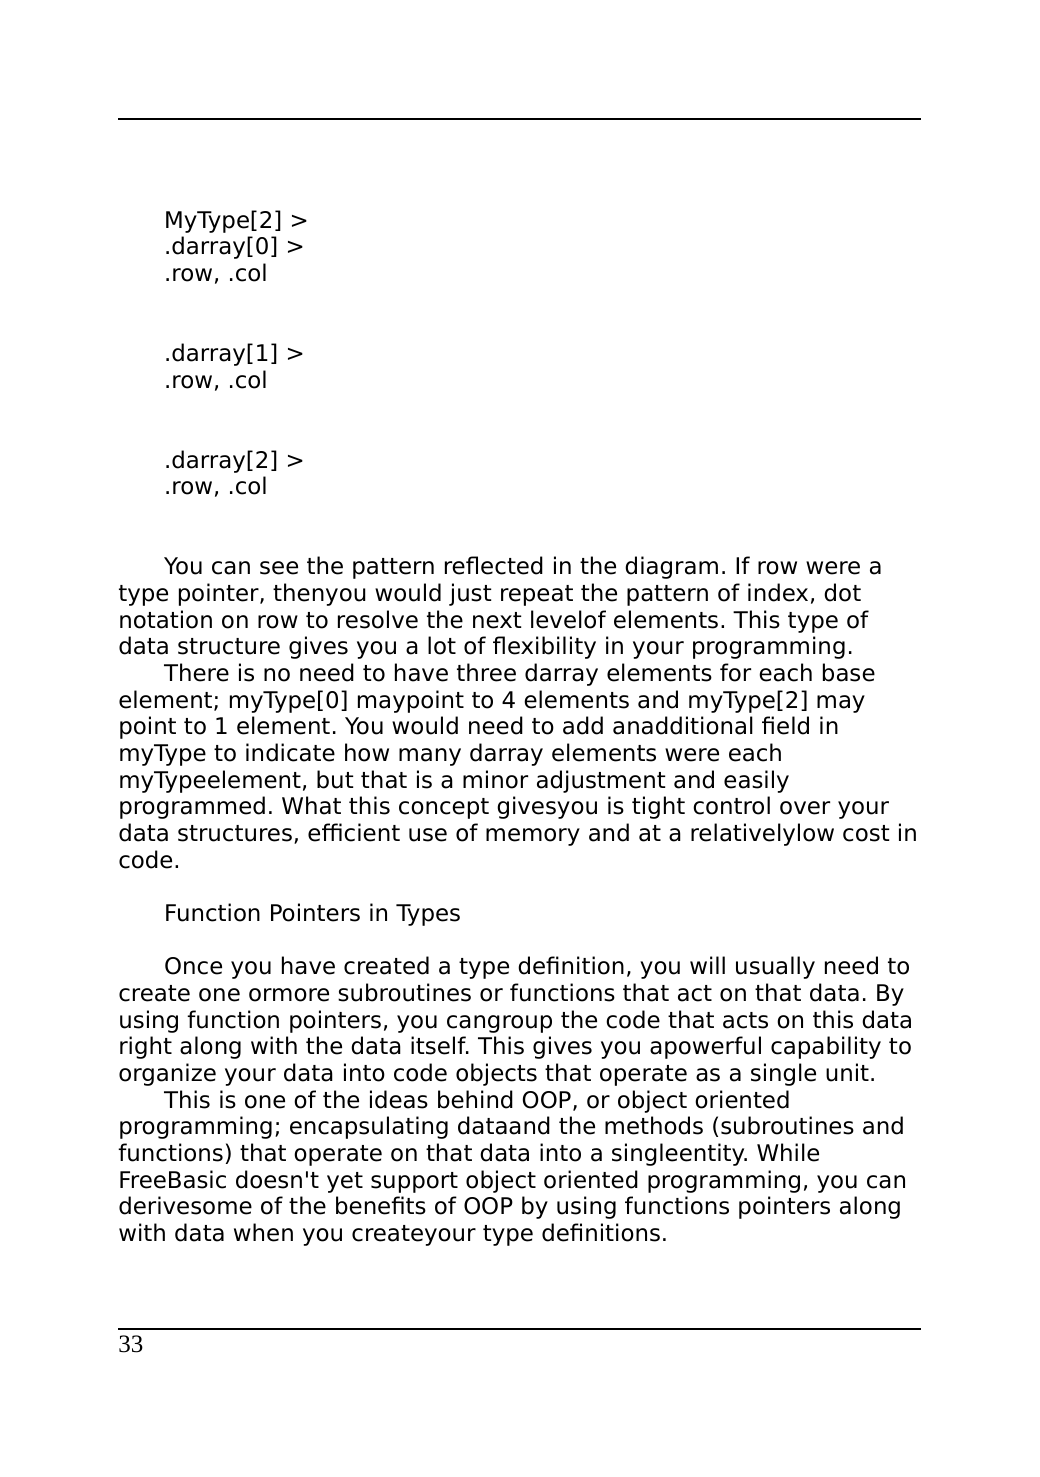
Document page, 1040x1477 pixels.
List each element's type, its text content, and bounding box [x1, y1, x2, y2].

text .darray[2] > [118, 447, 921, 473]
text MyType[2] > [118, 207, 921, 233]
text .row, .col [118, 260, 921, 287]
text .row, .col [118, 473, 921, 500]
text Once you have created a type definition, you will usually need to create one ormore subroutines or functions that act on that data. By using function pointers, you cangroup the code that acts on this data right along with the data itself. This gives you apowerful capability to organize your data into code objects that operate as a single unit. [118, 953, 921, 1087]
text This is one of the ideas behind OOP, or object oriented programming; encapsulating dataand the methods (subroutines and functions) that operate on that data into a singleentity. While FreeBasic doesn't yet support object oriented programming, you can derivesome of the benefits of OOP by using functions pointers along with data when you createyour type definitions. [118, 1087, 921, 1247]
text .darray[1] > [118, 340, 921, 367]
text You can see the pattern reflected in the diagram. If row were a type pointer, thenyou would just repeat the pattern of index, dot notation on row to resolve the next levelof elements. This type of data structure gives you a lot of flexibility in your programming. [118, 553, 921, 660]
text .darray[0] > [118, 233, 921, 260]
text .row, .col [118, 367, 921, 393]
text Function Pointers in Types [118, 900, 921, 927]
text There is no need to have three darray elements for each base element; myType[0] maypoint to 4 elements and myType[2] may point to 1 element. You would need to add anadditional field in myType to indicate how many darray elements were each myTypeelement, but that is a minor adjustment and easily programmed. What this concept givesyou is tight control over your data structures, efficient use of memory and at a relativelylow cost in code. [118, 660, 921, 873]
